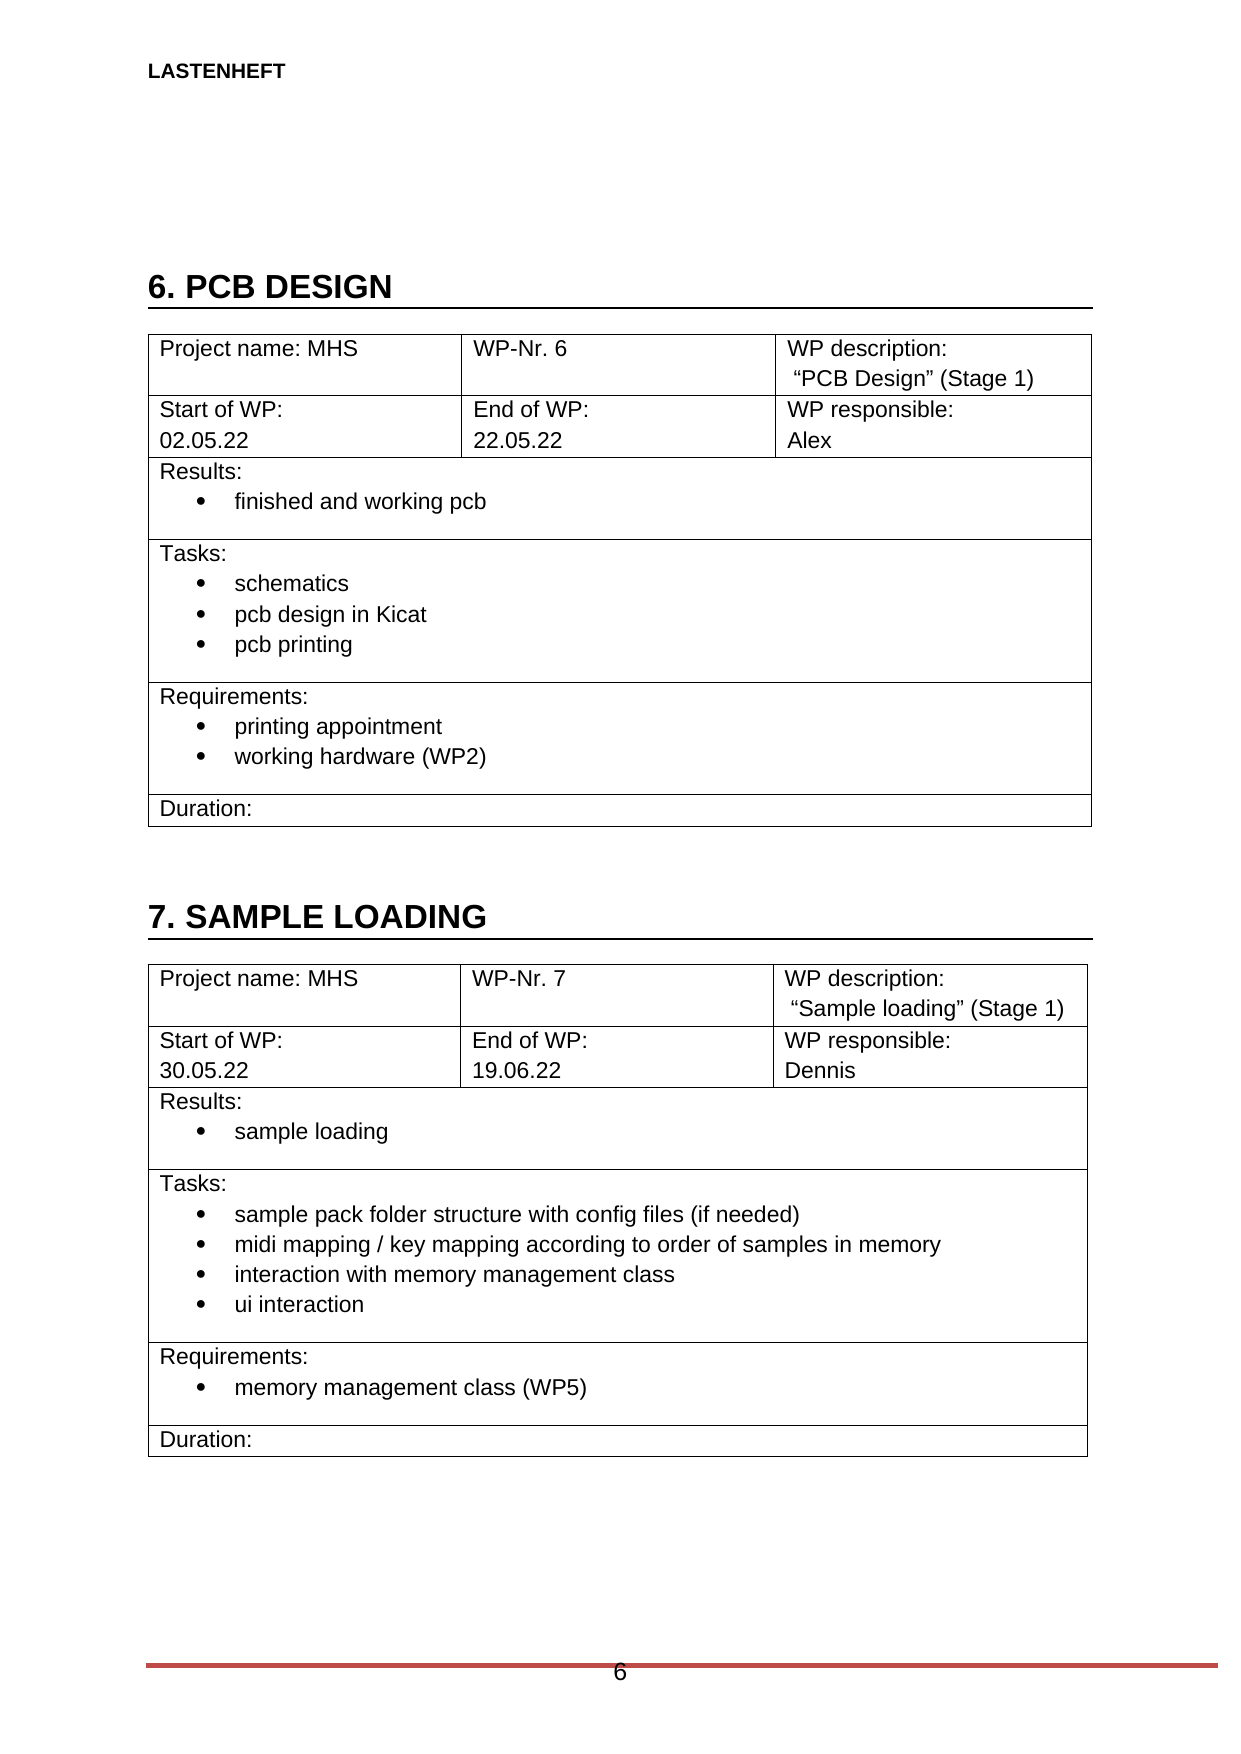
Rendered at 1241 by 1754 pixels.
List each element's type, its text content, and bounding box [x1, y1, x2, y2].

subtitle PCB design [148, 267, 1093, 307]
table_cell End of WP: 22.05.22 [462, 396, 775, 457]
table_cell [462, 795, 1091, 826]
table_header WP description: “Sample loading” (Stage 1) [774, 965, 1087, 1026]
table_cell Duration: [149, 1426, 461, 1456]
table_cell WP responsible: Alex [776, 396, 1091, 457]
table_cell Tasks: schematics pcb design in Kicat pcb printing [149, 540, 1091, 682]
table_cell Results: sample loading [149, 1088, 1087, 1169]
table_header WP description: “PCB Design” (Stage 1) [776, 335, 1091, 395]
table_cell Tasks: sample pack folder structure with config files (if needed) midi mapping / key mapping according to order of samples in memory interaction with memory management class ui interaction [149, 1170, 1087, 1342]
table_header Project name: MHS [149, 335, 461, 395]
table_cell End of WP: 19.06.22 [461, 1027, 773, 1087]
subtitle Sample loading [148, 897, 1093, 938]
table_header WP-Nr. 6 [462, 335, 775, 395]
table_cell WP responsible: Dennis [774, 1027, 1087, 1087]
table_header WP-Nr. 7 [461, 965, 773, 1026]
table_cell Results: finished and working pcb [149, 458, 1091, 539]
table_cell Requirements: memory management class (WP5) [149, 1343, 1087, 1424]
table_cell [461, 1426, 1087, 1456]
table_cell Duration: [149, 795, 462, 826]
table_cell Requirements: printing appointment working hardware (WP2) [149, 683, 1091, 794]
table_cell Start of WP: 30.05.22 [149, 1027, 460, 1087]
table_cell Start of WP: 02.05.22 [149, 396, 461, 457]
table_header Project name: MHS [149, 965, 460, 1026]
